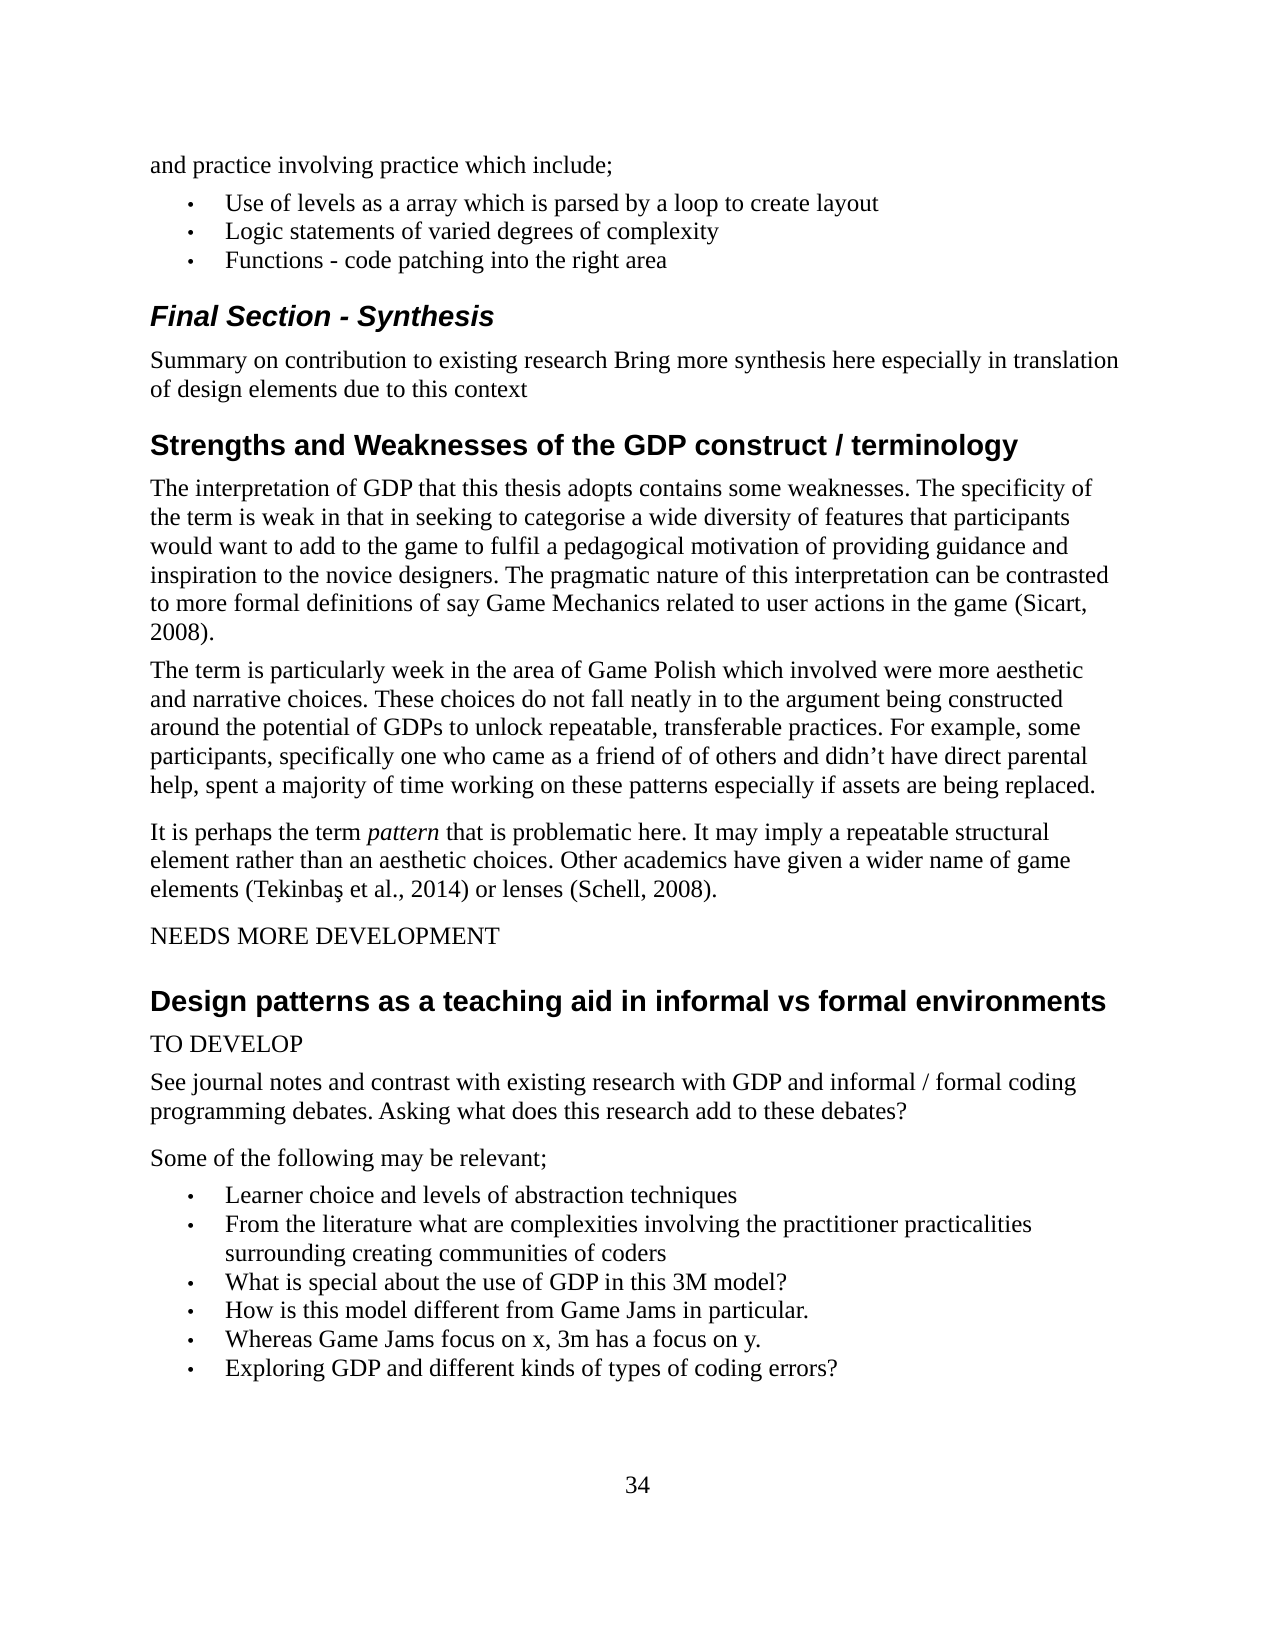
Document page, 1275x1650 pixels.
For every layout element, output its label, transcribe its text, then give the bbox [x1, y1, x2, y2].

subtitle Strengths and Weaknesses of the GDP construct / terminology [150, 427, 1125, 461]
list What is special about the use of GDP in this 3M model? [187, 1267, 1125, 1295]
list Learner choice and levels of abstraction techniques [187, 1180, 1125, 1209]
list Logic statements of varied degrees of complexity [187, 216, 1125, 245]
subtitle Final Section - Synthesis [150, 299, 1125, 332]
subtitle Design patterns as a teaching aid in informal vs formal environments [150, 983, 1125, 1017]
text Summary on contribution to existing research Bring more synthesis here especially in translation of design elements due to this context [150, 345, 1125, 402]
list Exploring GDP and different kinds of types of coding errors? [187, 1353, 1125, 1382]
text It is perhaps the term pattern that is problematic here. It may imply a repeatable structural element rather than an aesthetic choices. Other academics have given a wider name of game elements (Tekinbaş et al., 2014) or lenses (Schell, 2008). [150, 817, 1125, 903]
text NEEDS MORE DEVELOPMENT [150, 921, 1125, 949]
text Some of the following may be relevant; [150, 1143, 1125, 1171]
text and practice involving practice which include; [150, 150, 1125, 179]
list From the literature what are complexities involving the practitioner practicalities surrounding creating communities of coders [187, 1209, 1125, 1267]
text The interpretation of GDP that this thesis adopts contains some weaknesses. The specificity of the term is weak in that in seeking to categorise a wide diversity of features that participants would want to add to the game to fulfil a pedagogical motivation of providing guidance and inspiration to the novice designers. The pragmatic nature of this interpretation can be contrasted to more formal definitions of say Game Mechanics related to user actions in the game (Sicart, 2008). [150, 473, 1125, 646]
text See journal notes and contrast with existing research with GDP and informal / formal coding programming debates. Asking what does this research add to these debates? [150, 1067, 1125, 1125]
text The term is particularly week in the area of Game Polish which involved were more aesthetic and narrative choices. These choices do not fall neatly in to the argument being constructed around the potential of GDPs to unlock repeatable, transferable practices. For example, some participants, specifically one who came as a friend of of others and didn’t have direct parental help, spent a majority of time working on these patterns especially if assets are being replaced. [150, 655, 1125, 799]
text TO DEVELOP [150, 1029, 1125, 1058]
list Whereas Game Jams focus on x, 3m has a focus on y. [187, 1324, 1125, 1353]
list How is this model different from Game Jams in particular. [187, 1295, 1125, 1324]
list Use of levels as a array which is parsed by a loop to create layout [187, 188, 1125, 216]
list Functions - code patching into the right area [187, 245, 1125, 274]
